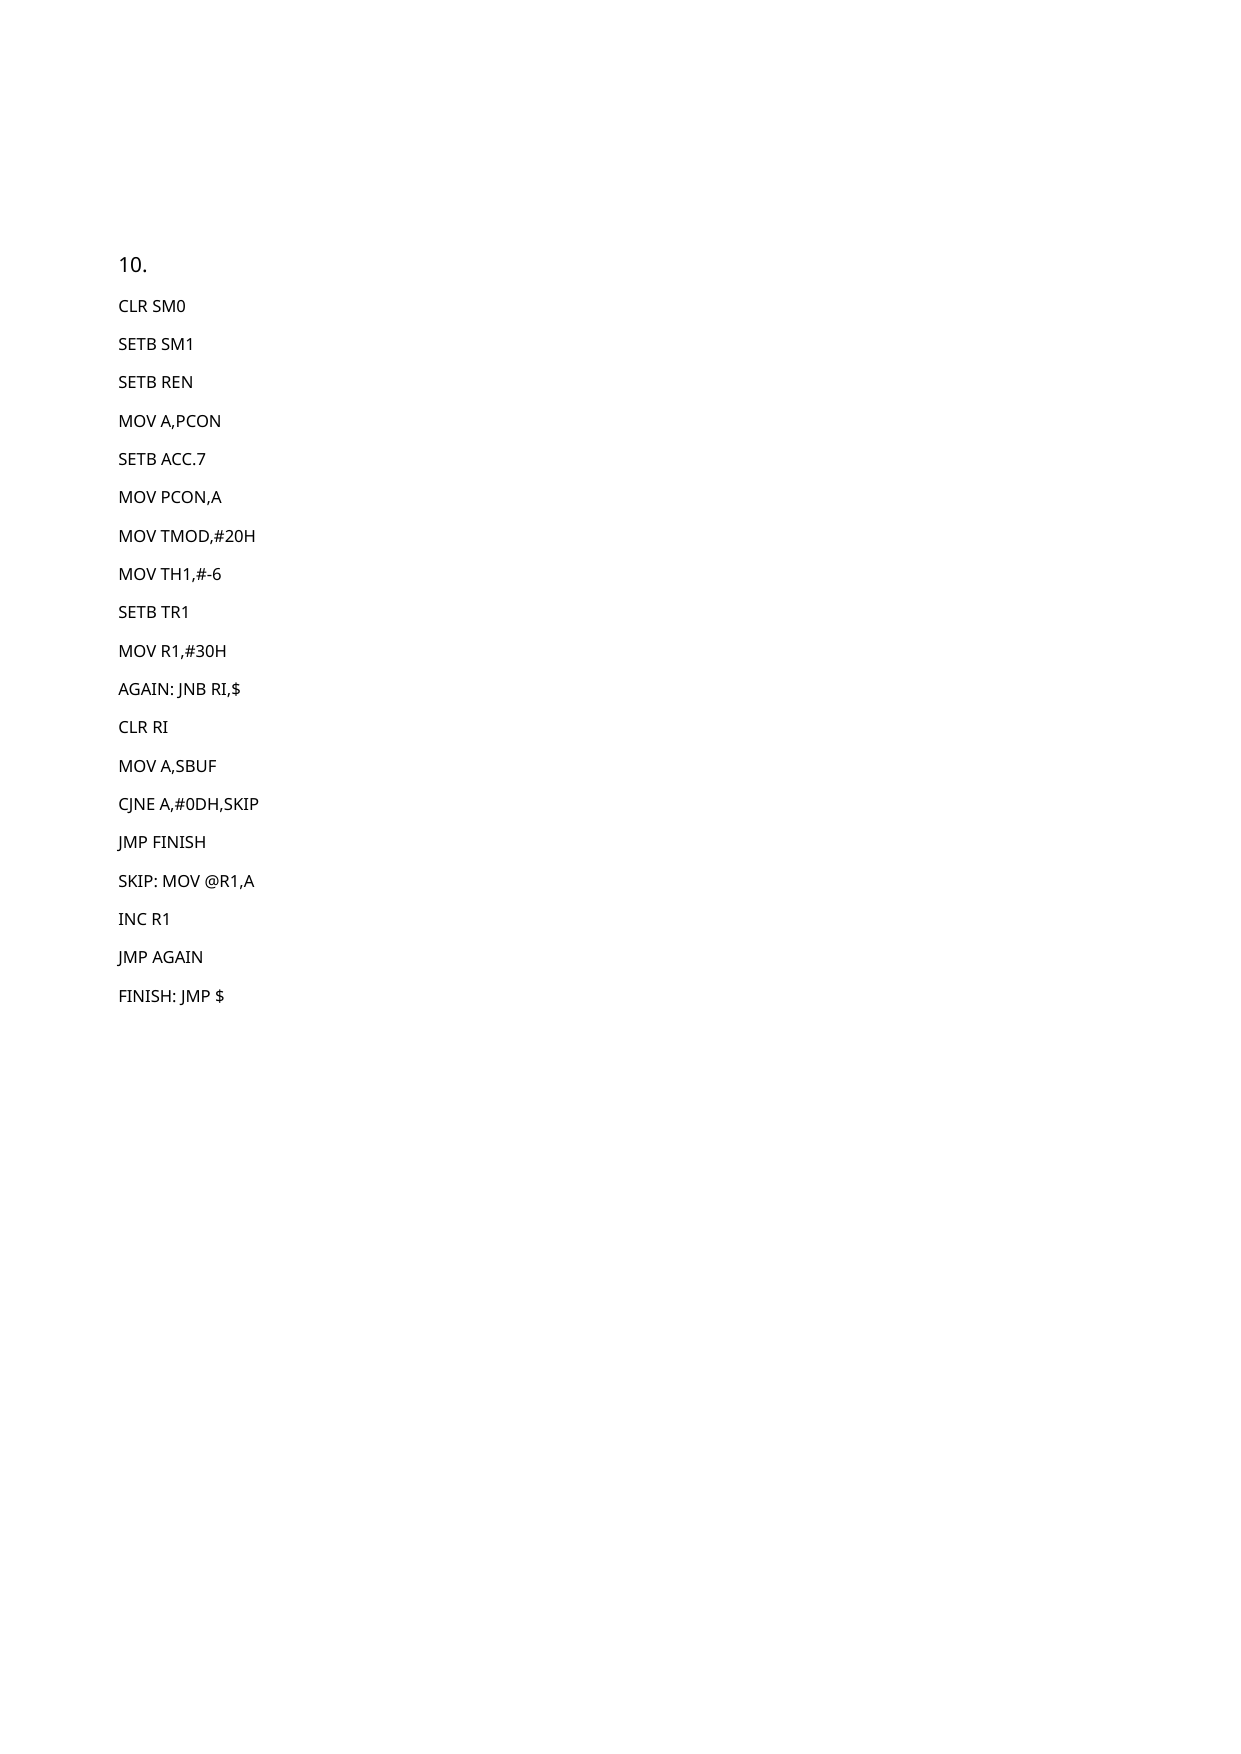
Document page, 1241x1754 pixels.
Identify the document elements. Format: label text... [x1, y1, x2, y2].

subtitle SETB ACC.7 [118, 448, 1122, 470]
subtitle MOV TMOD,#20H [118, 524, 1122, 547]
subtitle SKIP: MOV @R1,A [118, 869, 1122, 892]
subtitle SETB TR1 [118, 601, 1122, 624]
subtitle CLR SM0 [118, 294, 1122, 317]
subtitle MOV PCON,A [118, 486, 1122, 509]
subtitle MOV TH1,#-6 [118, 563, 1122, 585]
subtitle CLR RI [118, 716, 1122, 739]
subtitle INC R1 [118, 908, 1122, 930]
subtitle AGAIN: JNB RI,$ [118, 678, 1122, 700]
subtitle JMP AGAIN [118, 946, 1122, 969]
subtitle SETB REN [118, 371, 1122, 394]
subtitle MOV R1,#30H [118, 639, 1122, 662]
subtitle CJNE A,#0DH,SKIP [118, 793, 1122, 815]
subtitle MOV A,PCON [118, 409, 1122, 432]
subtitle MOV A,SBUF [118, 754, 1122, 777]
subtitle JMP FINISH [118, 831, 1122, 854]
subtitle 10. [118, 250, 1122, 279]
subtitle SETB SM1 [118, 333, 1122, 355]
subtitle FINISH: JMP $ [118, 984, 1122, 1007]
